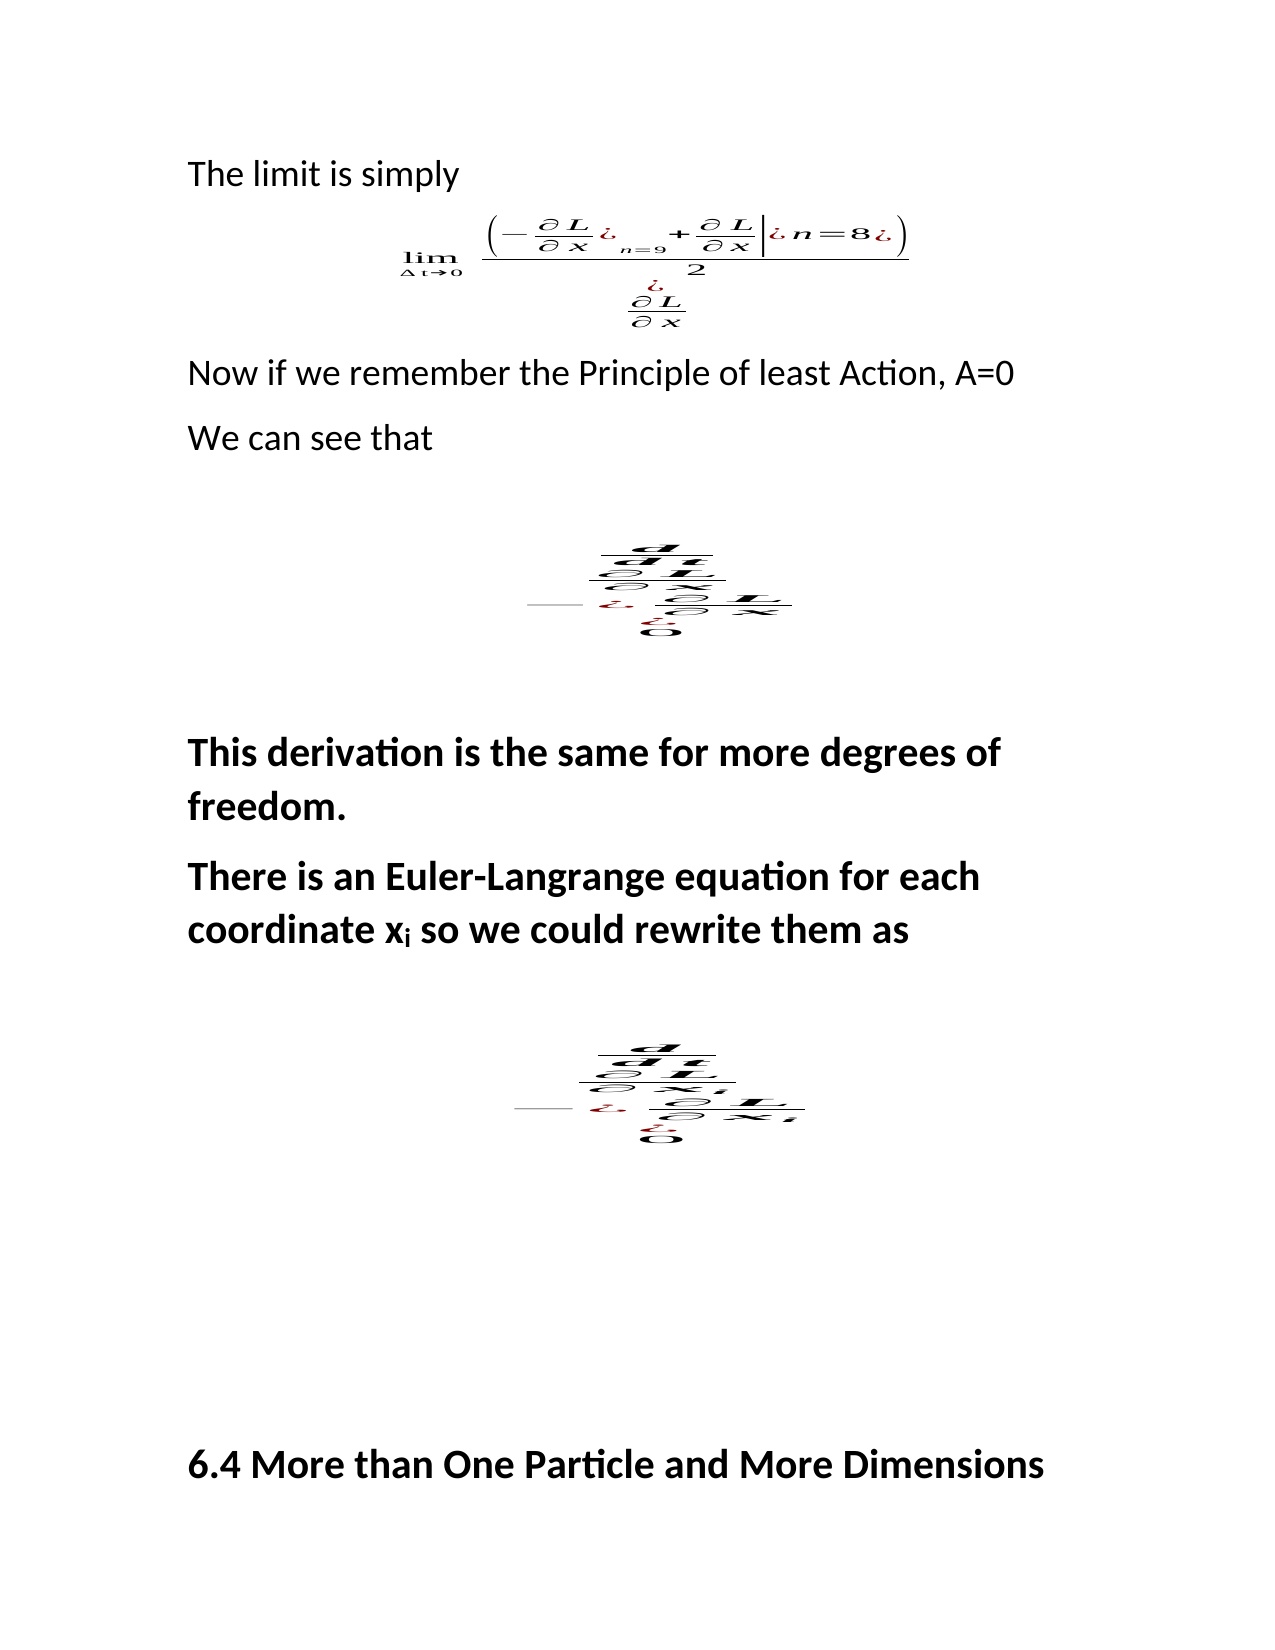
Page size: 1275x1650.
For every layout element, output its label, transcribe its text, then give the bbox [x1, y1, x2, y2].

text We can see that [187, 414, 1125, 460]
text There is an Euler-Langrange equation for each coordinate xi so we could rewrite them as [187, 850, 1125, 954]
text The limit is simply [187, 150, 1125, 196]
text Now if we remember the Principle of least Action, A=0 [187, 349, 1125, 395]
text 6.4 More than One Particle and More Dimensions [187, 1438, 1125, 1489]
text This derivation is the same for more degrees of freedom. [187, 726, 1125, 831]
